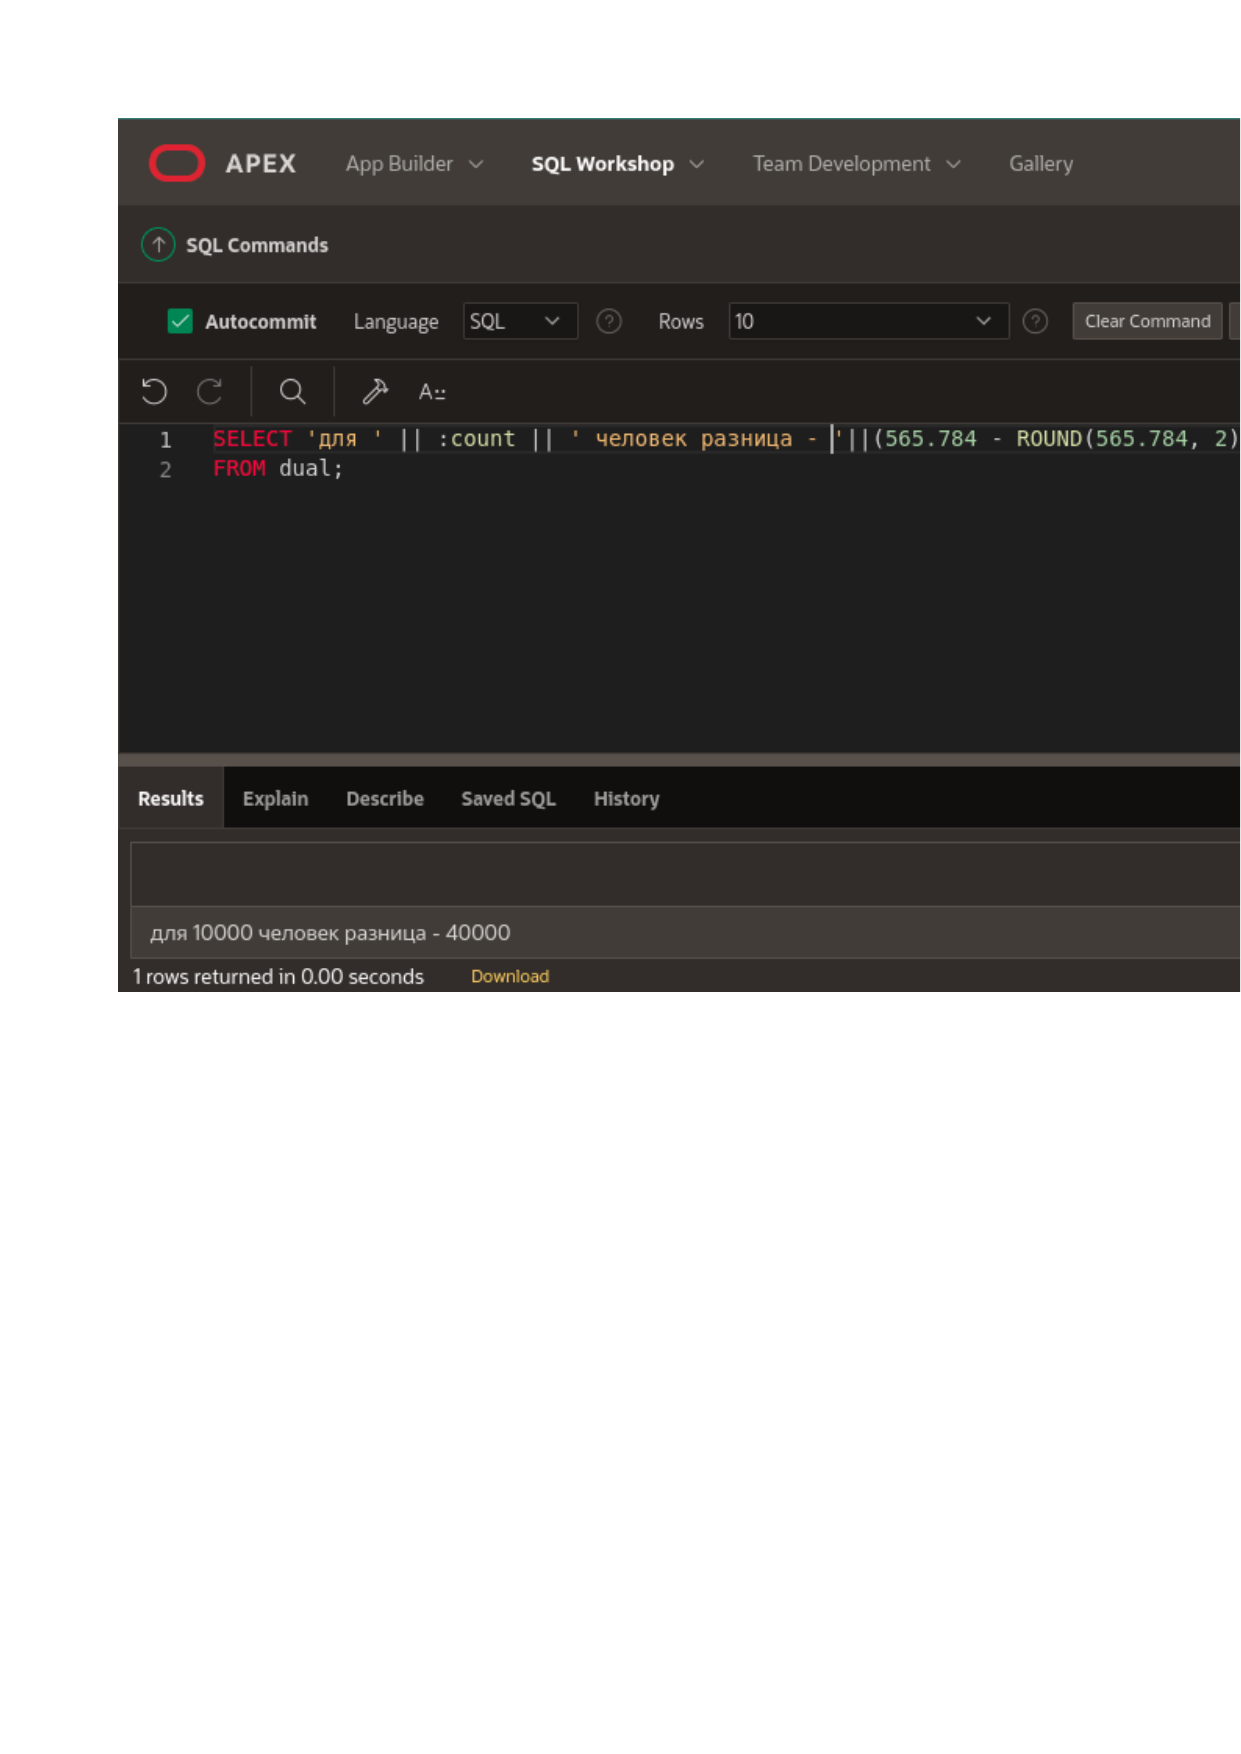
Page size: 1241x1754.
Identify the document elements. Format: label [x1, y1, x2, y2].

picture [118, 118, 1241, 992]
